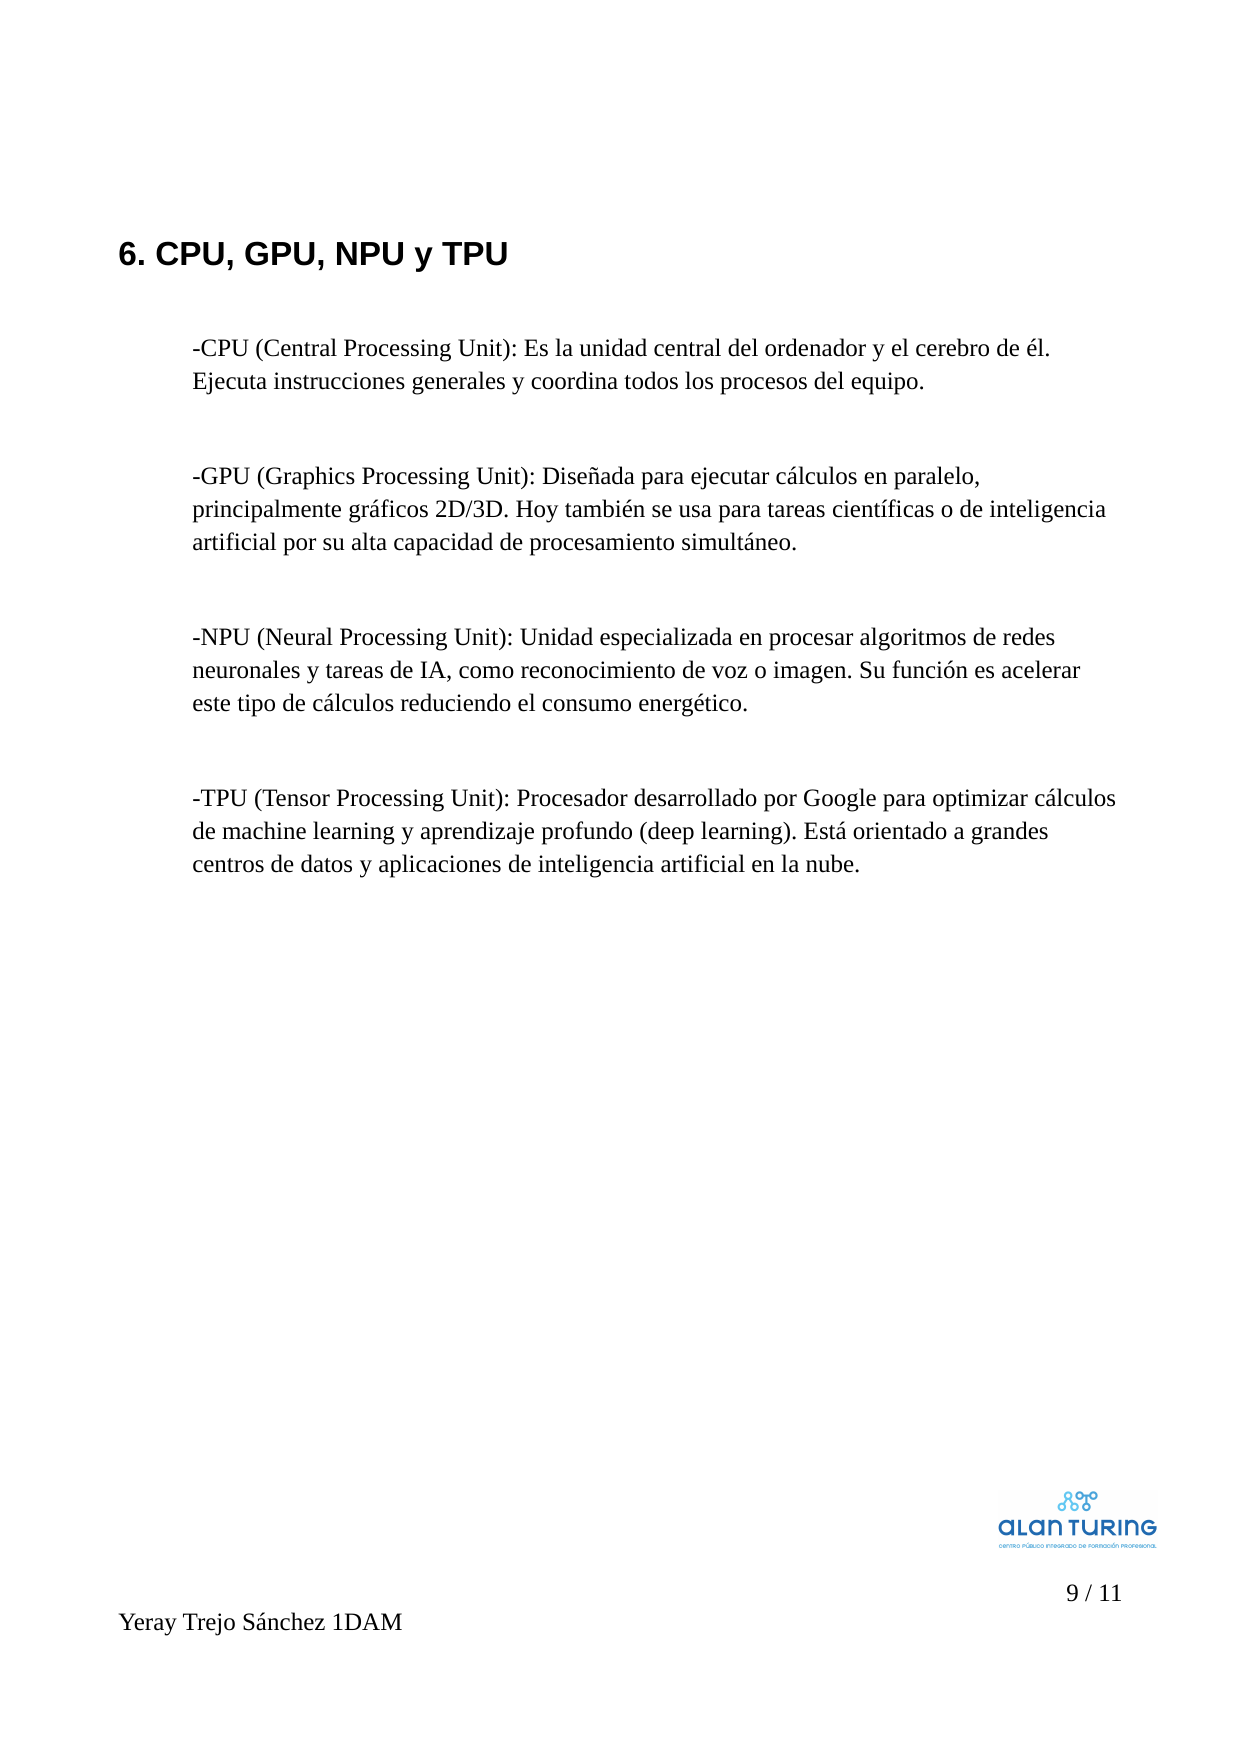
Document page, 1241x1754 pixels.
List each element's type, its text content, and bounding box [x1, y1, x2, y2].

text -CPU (Central Processing Unit): Es la unidad central del ordenador y el cerebro de él. Ejecuta instrucciones generales y coordina todos los procesos del equipo. [118, 333, 1122, 394]
text -NPU (Neural Processing Unit): Unidad especializada en procesar algoritmos de redes neuronales y tareas de IA, como reconocimiento de voz o imagen. Su función es acelerar este tipo de cálculos reduciendo el consumo energético. [118, 622, 1122, 717]
subtitle 6. CPU, GPU, NPU y TPU [118, 234, 1122, 273]
text -GPU (Graphics Processing Unit): Diseñada para ejecutar cálculos en paralelo, principalmente gráficos 2D/3D. Hoy también se usa para tareas científicas o de inteligencia artificial por su alta capacidad de procesamiento simultáneo. [118, 461, 1122, 556]
text -TPU (Tensor Processing Unit): Procesador desarrollado por Google para optimizar cálculos de machine learning y aprendizaje profundo (deep learning). Está orientado a grandes centros de datos y aplicaciones de inteligencia artificial en la nube. [118, 783, 1122, 878]
picture [997, 1490, 1158, 1549]
